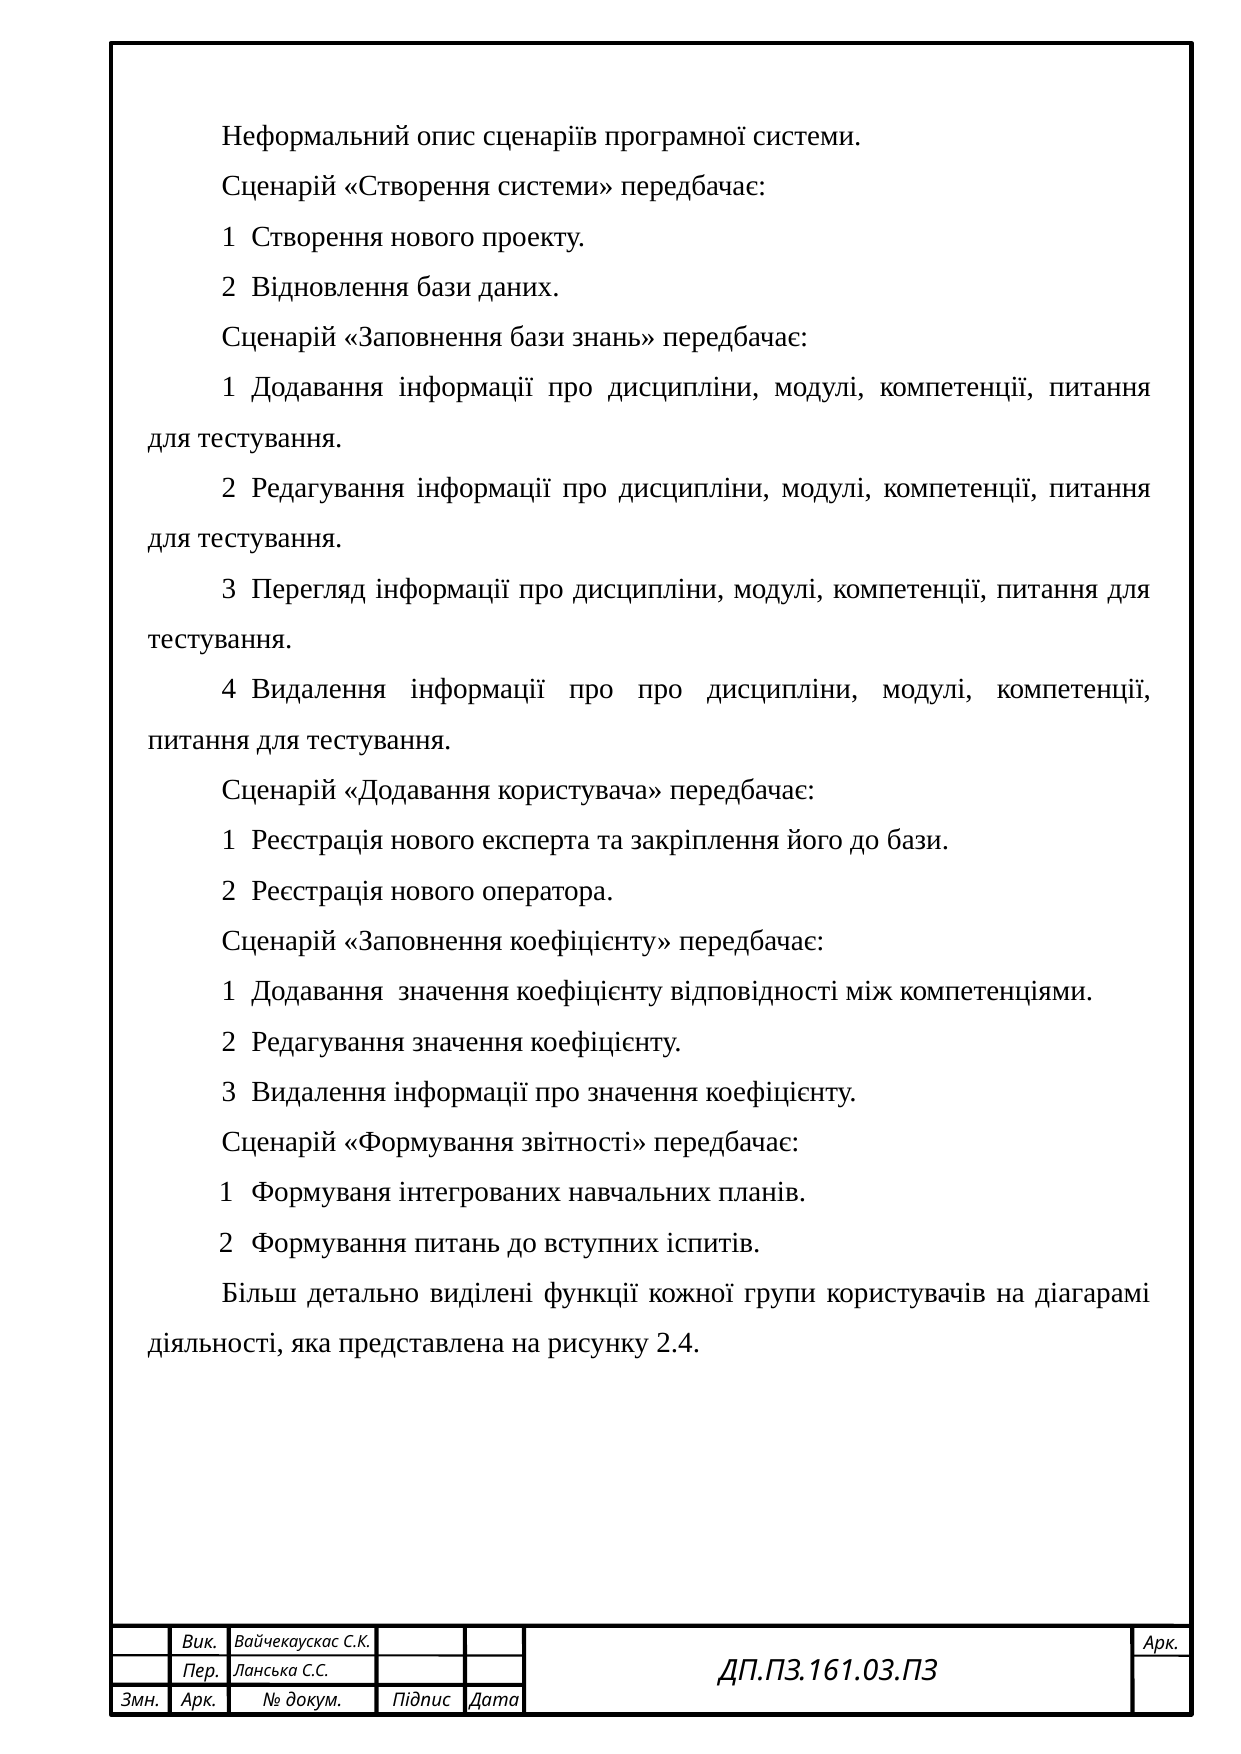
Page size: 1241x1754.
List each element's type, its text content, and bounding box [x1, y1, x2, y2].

text Більш детально виділені функції кожної групи користувачів на діагарамі діяльності, яка представлена на рисунку 2.4. [148, 1275, 1152, 1359]
text 3 Видалення інформації про значення коефіцієнту. [148, 1074, 1152, 1107]
text 2 Реєстрація нового оператора. [148, 873, 1152, 906]
list Формування питань до вступних іспитів. [148, 1225, 1152, 1258]
text Сценарій «Заповнення бази знань» передбачає: [148, 319, 1152, 353]
text 3 Перегляд інформації про дисципліни, модулі, компетенції, питання для тестування. [148, 571, 1152, 655]
text Неформальний опис сценаріїв програмної системи. [148, 118, 1152, 152]
text 2 Редагування інформації про дисципліни, модулі, компетенції, питання для тестування. [148, 470, 1152, 554]
text 4 Видалення інформації про про дисципліни, модулі, компетенції, питання для тестування. [148, 671, 1152, 755]
text 1 Додавання інформації про дисципліни, модулі, компетенції, питання для тестування. [148, 369, 1152, 453]
text 1 Додавання значення коефіцієнту відповідності між компетенціями. [148, 973, 1152, 1007]
text Сценарій «Заповнення коефіцієнту» передбачає: [148, 923, 1152, 957]
text 2 Відновлення бази даних. [148, 269, 1152, 302]
text 1 Реєстрація нового експерта та закріплення його до бази. [148, 822, 1152, 856]
text 1 Створення нового проекту. [148, 219, 1152, 252]
text 2 Редагування значення коефіцієнту. [148, 1024, 1152, 1057]
text Сценарій «Створення системи» передбачає: [148, 168, 1152, 202]
text Сценарій «Додавання користувача» передбачає: [148, 772, 1152, 806]
list Формуваня інтегрованих навчальних планів. [148, 1174, 1152, 1208]
text Сценарій «Формування звітності» передбачає: [148, 1124, 1152, 1158]
